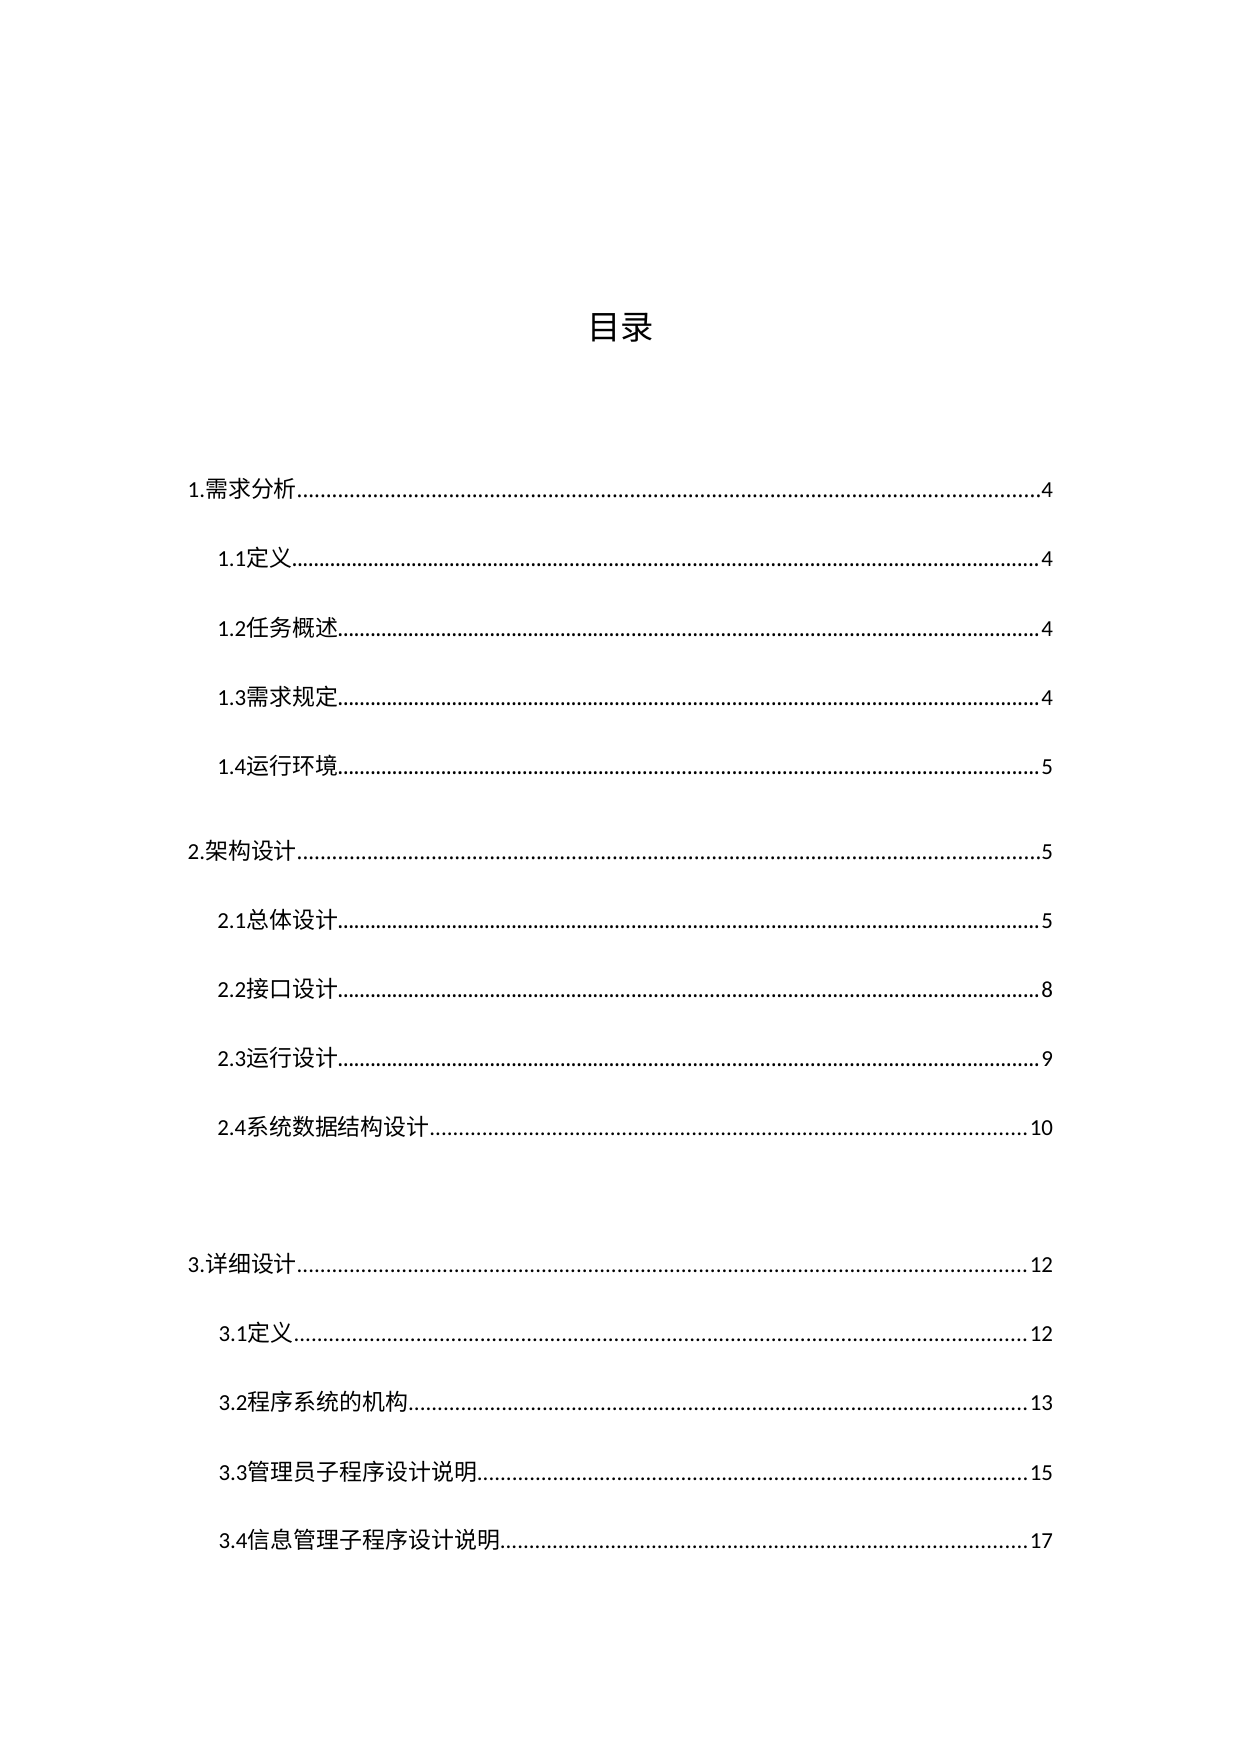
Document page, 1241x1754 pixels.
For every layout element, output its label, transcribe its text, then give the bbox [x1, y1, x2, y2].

text 1.4运行环境 5 [217, 722, 1053, 785]
text 3.1定义 12 [187, 1290, 1053, 1353]
text 2.1总体设计 5 [217, 877, 1053, 939]
text 1.需求分析 4 [187, 446, 1053, 509]
text 3.2程序系统的机构 13 [187, 1359, 1053, 1422]
text 3.3管理员子程序设计说明 15 [187, 1428, 1053, 1491]
text 1.1定义 4 [217, 515, 1053, 578]
text 2.3运行设计 9 [217, 1015, 1053, 1077]
text 2.架构设计 5 [187, 808, 1053, 870]
text 2.4系统数据结构设计 10 [217, 1084, 1053, 1147]
text 2.2接口设计 8 [217, 946, 1053, 1008]
text 3.4信息管理子程序设计说明 17 [187, 1497, 1053, 1560]
text 1.2任务概述 4 [217, 584, 1053, 647]
text 3.详细设计 12 [187, 1221, 1053, 1284]
text 1.3需求规定 4 [217, 653, 1053, 716]
text 目录 [187, 283, 1053, 346]
